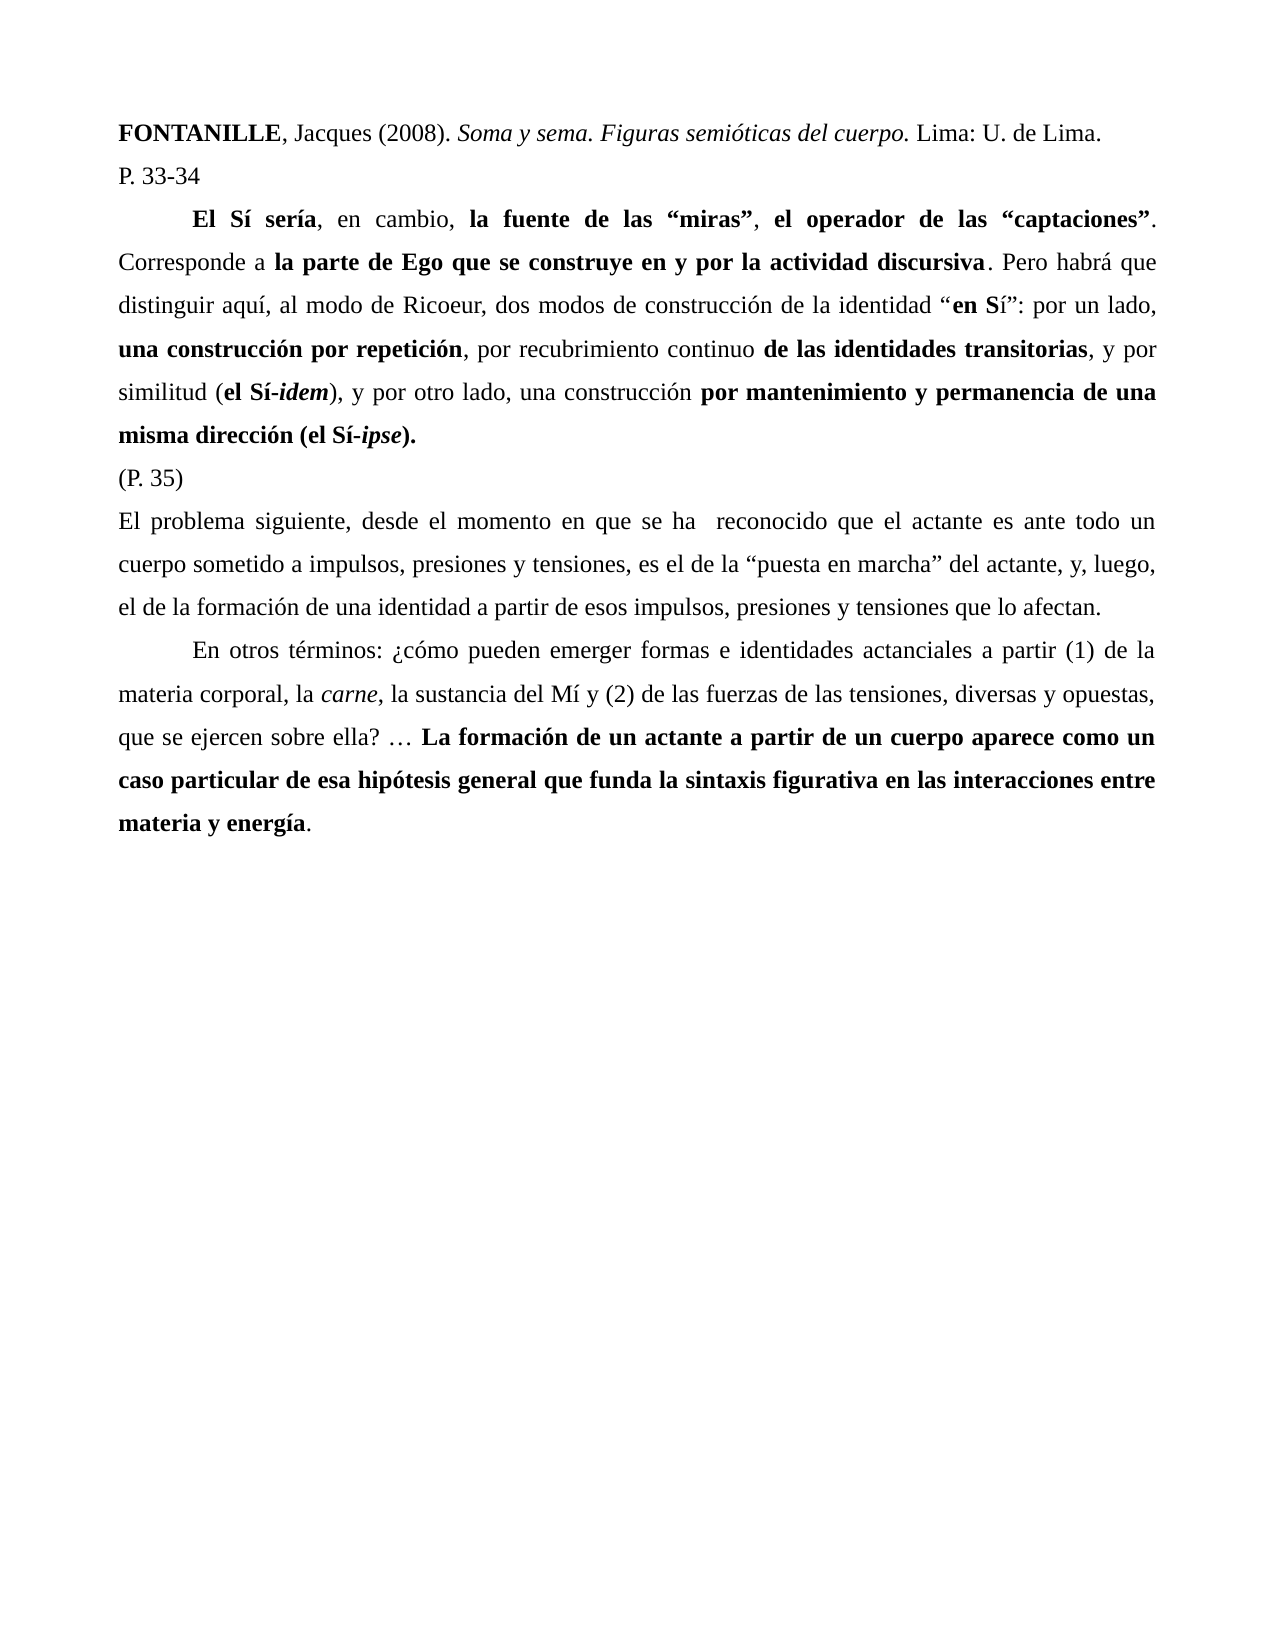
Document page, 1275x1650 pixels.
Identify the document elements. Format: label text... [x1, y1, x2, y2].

text (P. 35) [118, 463, 1157, 492]
text P. 33-34 [118, 161, 1157, 190]
text FONTANILLE, Jacques (2008). Soma y sema. Figuras semióticas del cuerpo. Lima: U. de Lima. [118, 118, 1157, 147]
text El problema siguiente, desde el momento en que se ha reconocido que el actante es ante todo un cuerpo sometido a impulsos, presiones y tensiones, es el de la “puesta en marcha” del actante, y, luego, el de la formación de una identidad a partir de esos impulsos, presiones y tensiones que lo afectan. [118, 506, 1157, 621]
text En otros términos: ¿cómo pueden emerger formas e identidades actanciales a partir (1) de la materia corporal, la carne, la sustancia del Mí y (2) de las fuerzas de las tensiones, diversas y opuestas, que se ejercen sobre ella? … La formación de un actante a partir de un cuerpo aparece como un caso particular de esa hipótesis general que funda la sintaxis figurativa en las interacciones entre materia y energía. [118, 636, 1157, 837]
text El Sí sería, en cambio, la fuente de las “miras”, el operador de las “captaciones”. Corresponde a la parte de Ego que se construye en y por la actividad discursiva. Pero habrá que distinguir aquí, al modo de Ricoeur, dos modos de construcción de la identidad “en Sí”: por un lado, una construcción por repetición, por recubrimiento continuo de las identidades transitorias, y por similitud (el Sí-idem), y por otro lado, una construcción por mantenimiento y permanencia de una misma dirección (el Sí-ipse). [118, 204, 1157, 449]
